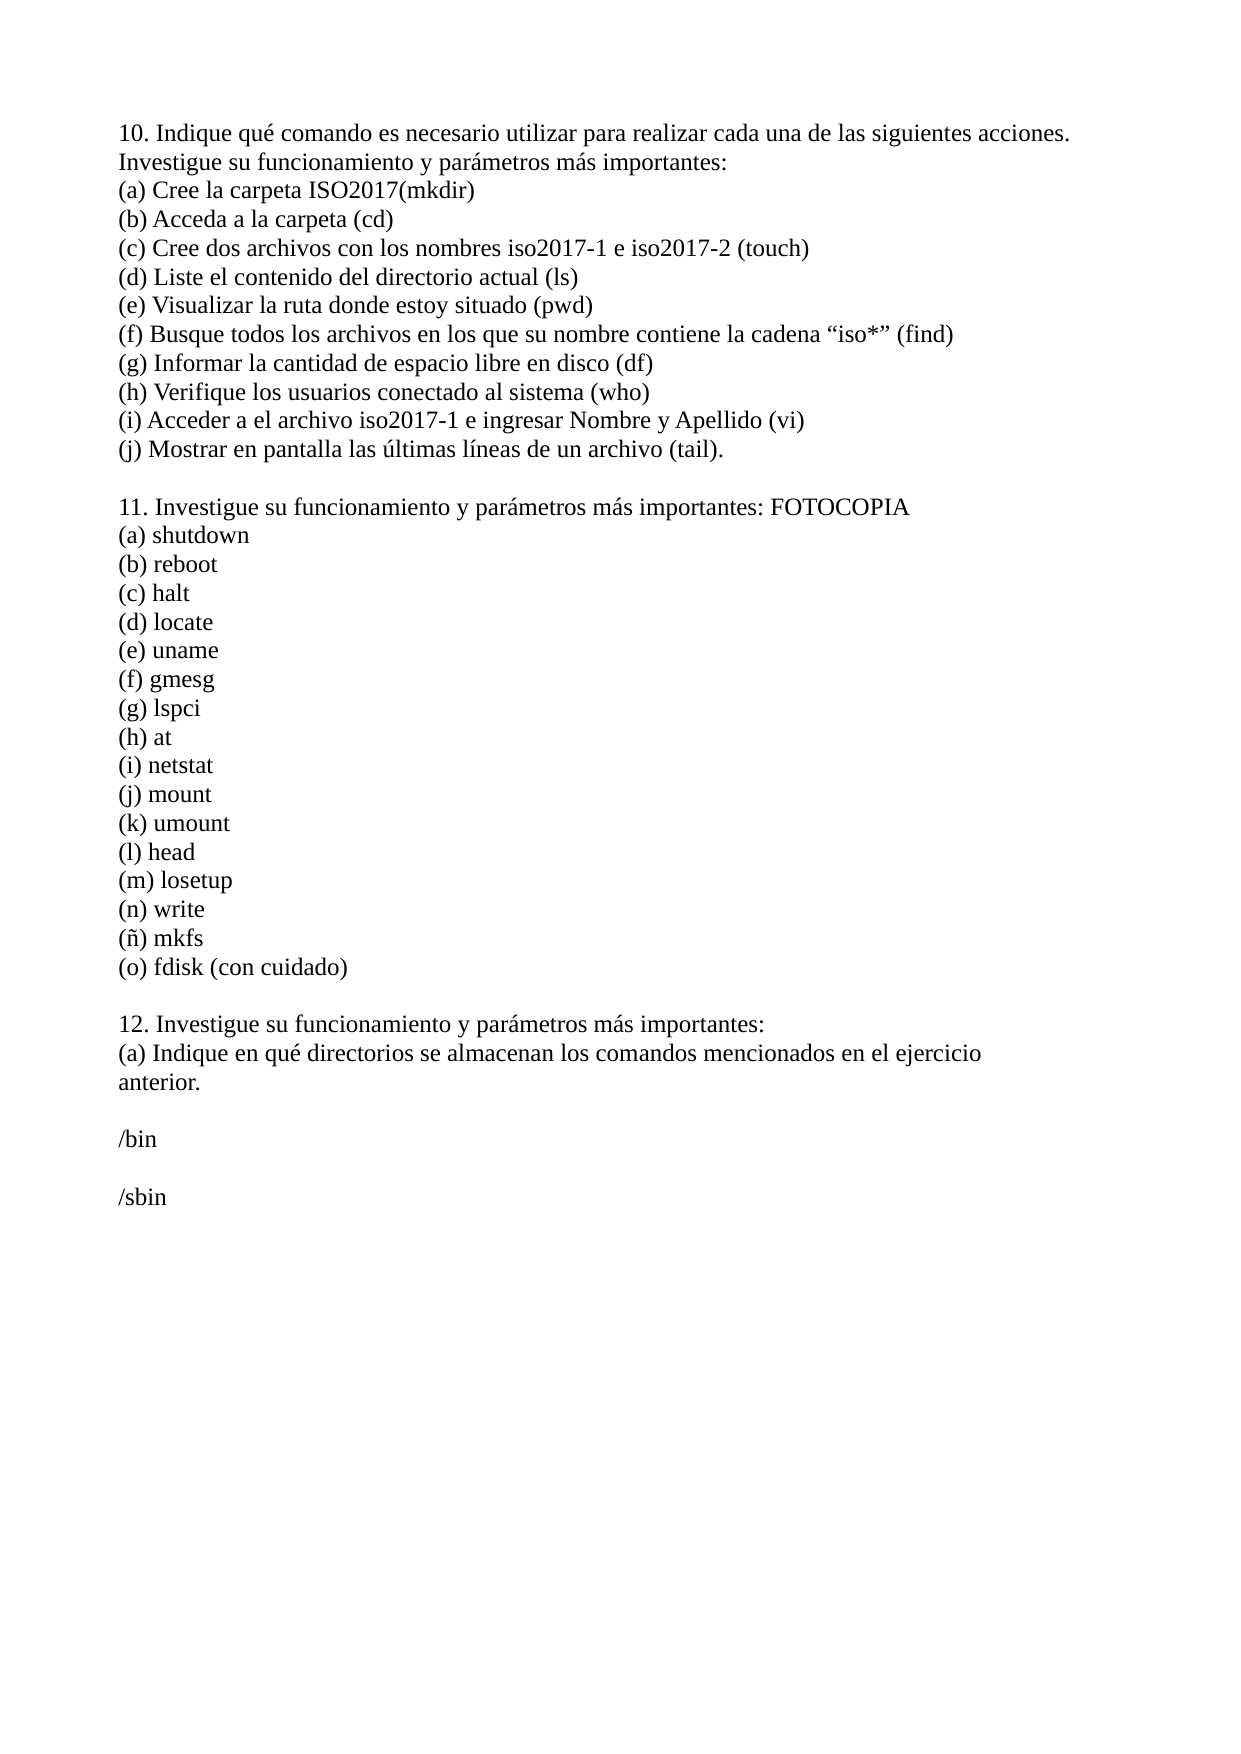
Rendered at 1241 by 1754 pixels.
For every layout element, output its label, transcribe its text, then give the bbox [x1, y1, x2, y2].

text (i) netstat [118, 751, 1122, 779]
text (i) Acceder a el archivo iso2017-1 e ingresar Nombre y Apellido (vi) [118, 406, 1122, 434]
text (n) write [118, 894, 1122, 923]
text /bin [118, 1124, 1122, 1153]
text (b) reboot [118, 549, 1122, 578]
text (a) Cree la carpeta ISO2017(mkdir) [118, 176, 1122, 204]
text 11. Investigue su funcionamiento y parámetros más importantes: FOTOCOPIA [118, 492, 1122, 521]
text /sbin [118, 1182, 1122, 1211]
text (c) halt [118, 578, 1122, 607]
text (h) Verifique los usuarios conectado al sistema (who) [118, 377, 1122, 406]
text Investigue su funcionamiento y parámetros más importantes: [118, 147, 1122, 176]
text (l) head [118, 837, 1122, 866]
text (k) umount [118, 808, 1122, 837]
text (d) Liste el contenido del directorio actual (ls) [118, 262, 1122, 291]
text (e) Visualizar la ruta donde estoy situado (pwd) [118, 291, 1122, 319]
text (d) locate [118, 607, 1122, 636]
text (f) Busque todos los archivos en los que su nombre contiene la cadena “iso*” (find) [118, 319, 1122, 348]
text (j) mount [118, 779, 1122, 808]
text (b) Acceda a la carpeta (cd) [118, 204, 1122, 233]
text (o) fdisk (con cuidado) [118, 952, 1122, 981]
text (a) Indique en qué directorios se almacenan los comandos mencionados en el ejercicio [118, 1038, 1122, 1067]
text (ñ) mkfs [118, 923, 1122, 952]
text (m) losetup [118, 866, 1122, 894]
text (f) gmesg [118, 664, 1122, 693]
text (g) lspci [118, 693, 1122, 722]
text anterior. [118, 1067, 1122, 1096]
text (g) Informar la cantidad de espacio libre en disco (df) [118, 348, 1122, 377]
text (e) uname [118, 636, 1122, 664]
text (h) at [118, 722, 1122, 751]
text 12. Investigue su funcionamiento y parámetros más importantes: [118, 1009, 1122, 1038]
text 10. Indique qué comando es necesario utilizar para realizar cada una de las siguientes acciones. [118, 118, 1122, 147]
text (c) Cree dos archivos con los nombres iso2017-1 e iso2017-2 (touch) [118, 233, 1122, 262]
text (j) Mostrar en pantalla las últimas líneas de un archivo (tail). [118, 434, 1122, 463]
text (a) shutdown [118, 521, 1122, 549]
